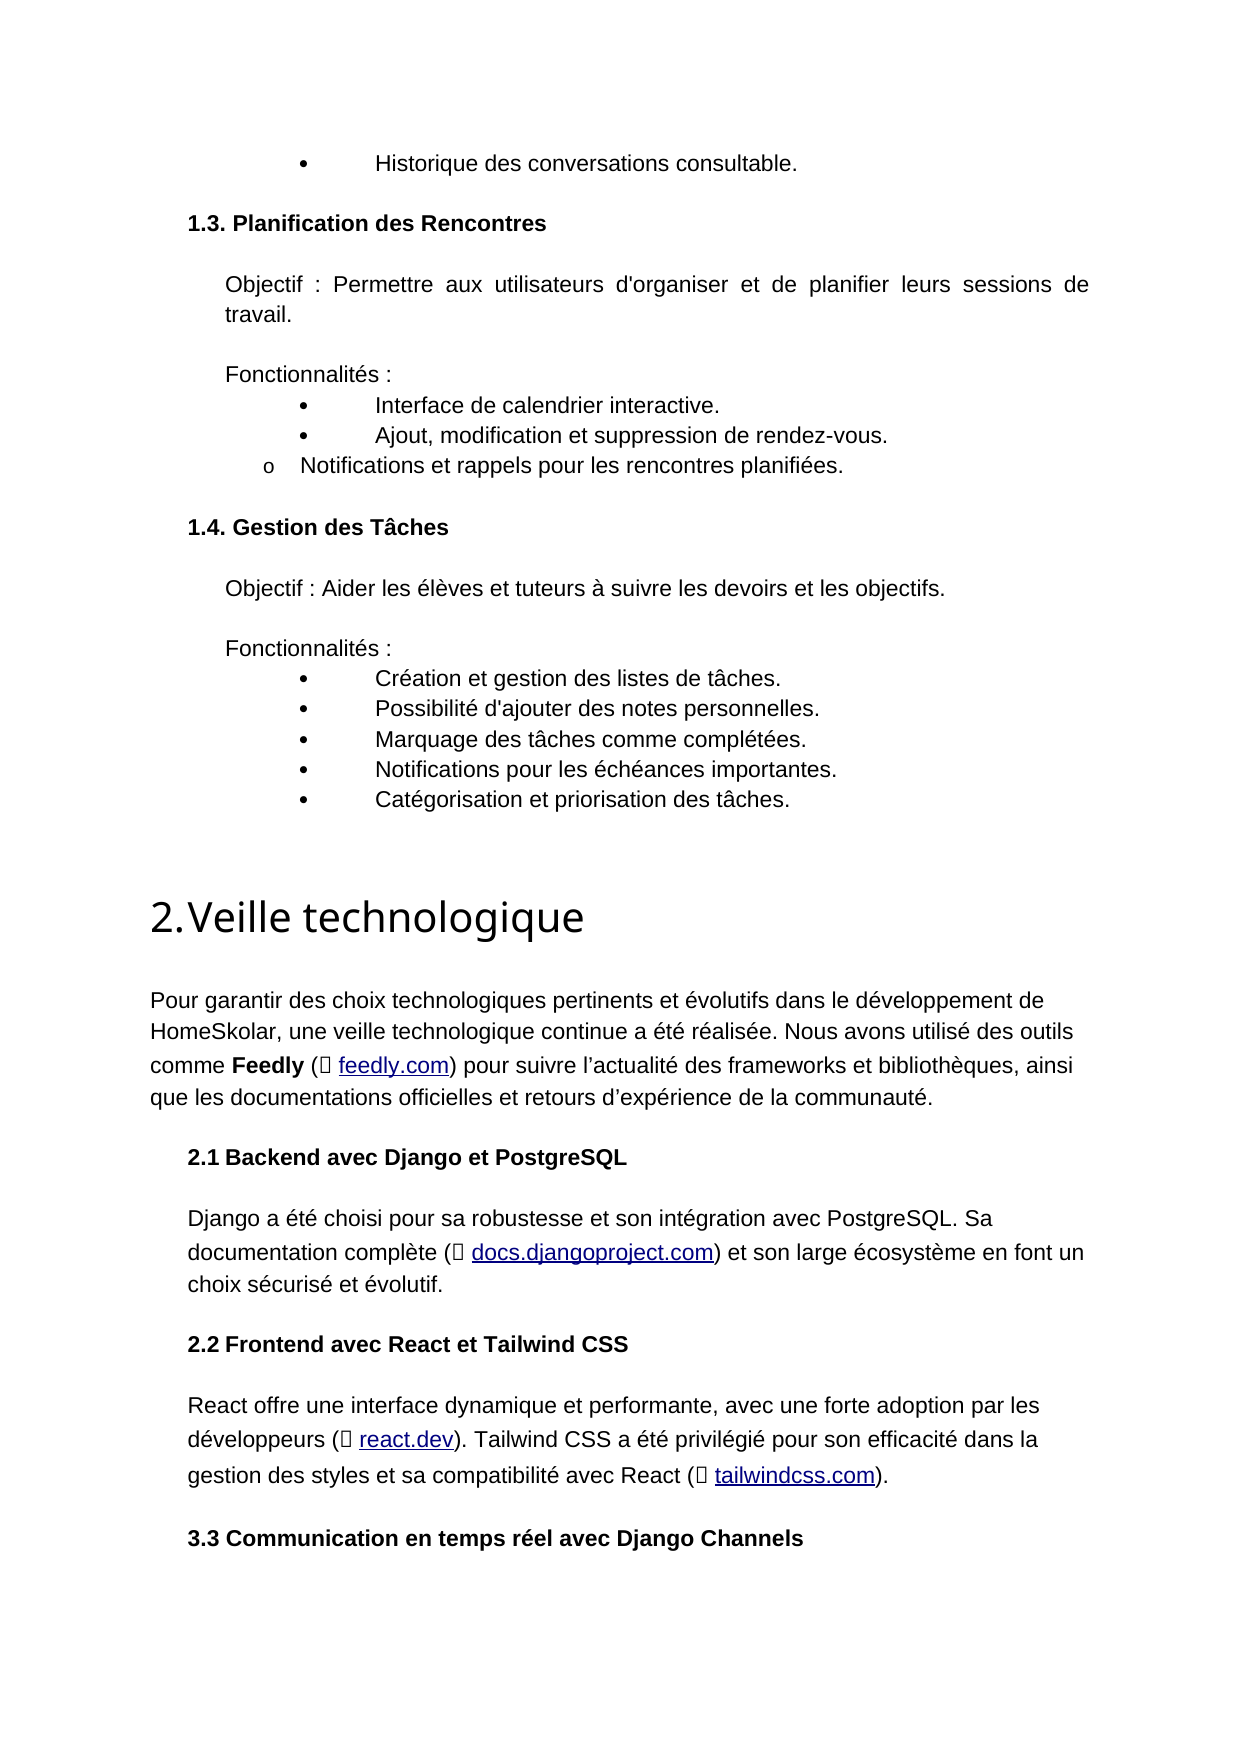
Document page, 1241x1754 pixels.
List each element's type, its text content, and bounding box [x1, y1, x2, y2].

list Historique des conversations consultable. [300, 150, 1090, 176]
list Ajout, modification et suppression de rendez-vous. [300, 422, 1090, 448]
list Backend avec Django et PostgreSQL [187, 1144, 1090, 1171]
text Fonctionnalités : [225, 635, 1090, 661]
list Notifications et rappels pour les rencontres planifiées. [262, 452, 1090, 480]
text 3.3 Communication en temps réel avec Django Channels [187, 1525, 1090, 1551]
text Fonctionnalités : [225, 361, 1090, 388]
text React offre une interface dynamique et performante, avec une forte adoption par les développeurs (🔗 react.dev). Tailwind CSS a été privilégié pour son efficacité dans la gestion des styles et sa compatibilité avec React (🔗 tailwindcss.com). [187, 1361, 1090, 1490]
list Planification des Rencontres [187, 210, 1090, 237]
list Notifications pour les échéances importantes. [300, 756, 1090, 782]
list Marquage des tâches comme complétées. [300, 726, 1090, 752]
list Catégorisation et priorisation des tâches. [300, 786, 1090, 812]
list Interface de calendrier interactive. [300, 392, 1090, 418]
text Pour garantir des choix technologiques pertinents et évolutifs dans le développement de HomeSkolar, une veille technologique continue a été réalisée. Nous avons utilisé des outils comme Feedly (🔗 feedly.com) pour suivre l’actualité des frameworks et bibliothèques, ainsi que les documentations officielles et retours d’expérience de la communauté. [150, 987, 1090, 1110]
text Objectif : Aider les élèves et tuteurs à suivre les devoirs et les objectifs. [225, 574, 1090, 601]
list Possibilité d'ajouter des notes personnelles. [300, 695, 1090, 722]
list Création et gestion des listes de tâches. [300, 665, 1090, 691]
text Django a été choisi pour sa robustesse et son intégration avec PostgreSQL. Sa documentation complète (🔗 docs.djangoproject.com) et son large écosystème en font un choix sécurisé et évolutif. [187, 1174, 1090, 1297]
list Frontend avec React et Tailwind CSS [187, 1331, 1090, 1358]
text Objectif : Permettre aux utilisateurs d'organiser et de planifier leurs sessions de travail. [225, 271, 1090, 327]
list Gestion des Tâches [187, 514, 1090, 540]
list Veille technologique [150, 888, 1090, 945]
